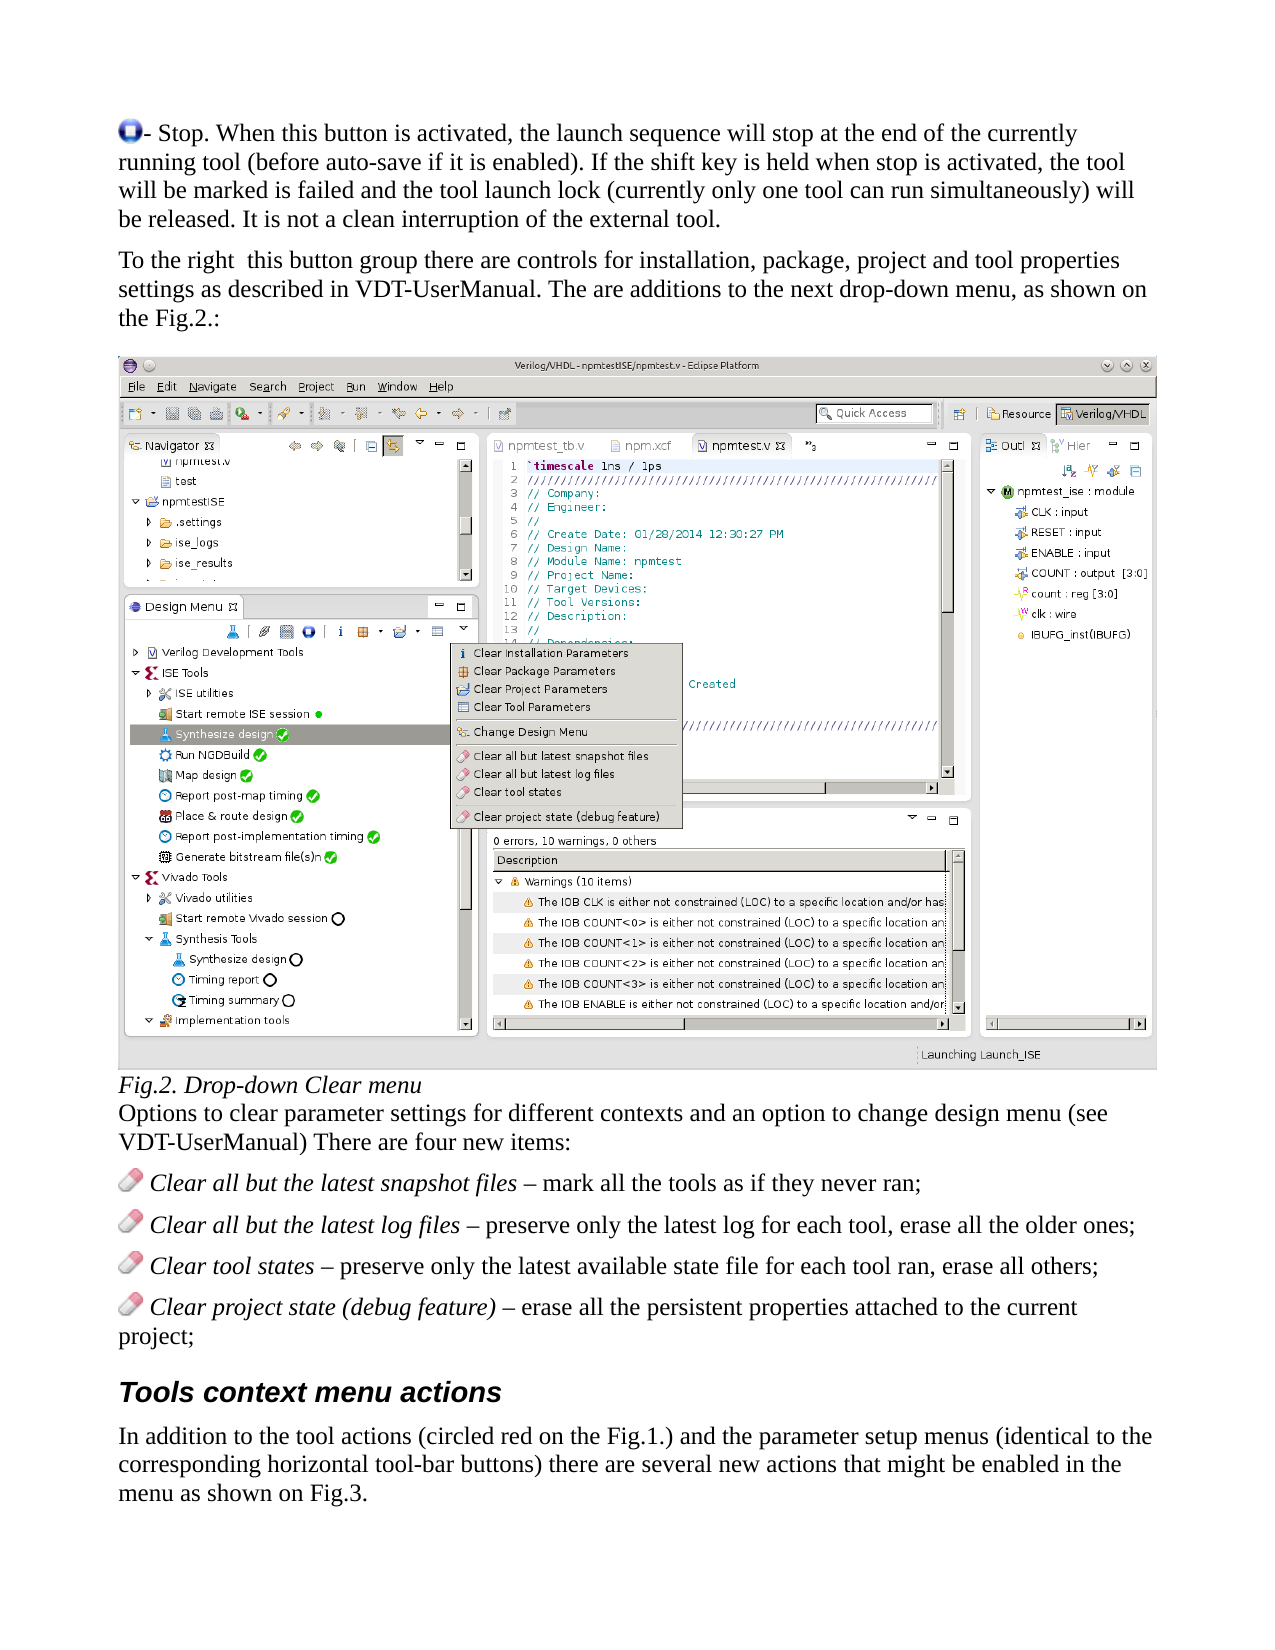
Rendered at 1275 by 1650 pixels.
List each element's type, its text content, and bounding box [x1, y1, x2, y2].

text In addition to the tool actions (circled red on the Fig.1.) and the parameter setup menus (identical to the corresponding horizontal tool-bar buttons) there are several new actions that might be enabled in the menu as shown on Fig.3. [118, 1421, 1157, 1507]
text Clear all but the latest snapshot files – mark all the tools as if they never ran; [118, 1168, 1157, 1197]
text Clear all but the latest log files – preserve only the latest log for each tool, erase all the older ones; [118, 1210, 1157, 1238]
text [118, 344, 1157, 356]
picture [118, 1209, 144, 1235]
text Fig.2. Drop-down Clear menu [118, 1070, 1157, 1098]
subtitle Tools context menu actions [118, 1375, 1157, 1408]
picture [118, 118, 144, 144]
text Clear tool states – preserve only the latest available state file for each tool ran, erase all others; [118, 1251, 1157, 1280]
text Options to clear parameter settings for different contexts and an option to change design menu (see VDT-UserManual) There are four new items: [118, 1098, 1157, 1156]
text Clear project state (debug feature) – erase all the persistent properties attached to the current project; [118, 1292, 1157, 1350]
text - Stop. When this button is activated, the launch sequence will stop at the end of the currently running tool (before auto-save if it is enabled). If the shift key is held when stop is activated, the tool will be marked is failed and the tool launch lock (currently only one tool can run simultaneously) will be released. It is not a clean interruption of the external tool. [118, 118, 1157, 233]
text To the right this button group there are controls for installation, package, project and tool properties settings as described in VDT-UserManual. The are additions to the next drop-down menu, as shown on the Fig.2.: [118, 246, 1157, 332]
picture [118, 1251, 144, 1276]
picture [118, 356, 1157, 1070]
picture [118, 1168, 144, 1194]
picture [118, 1292, 144, 1318]
